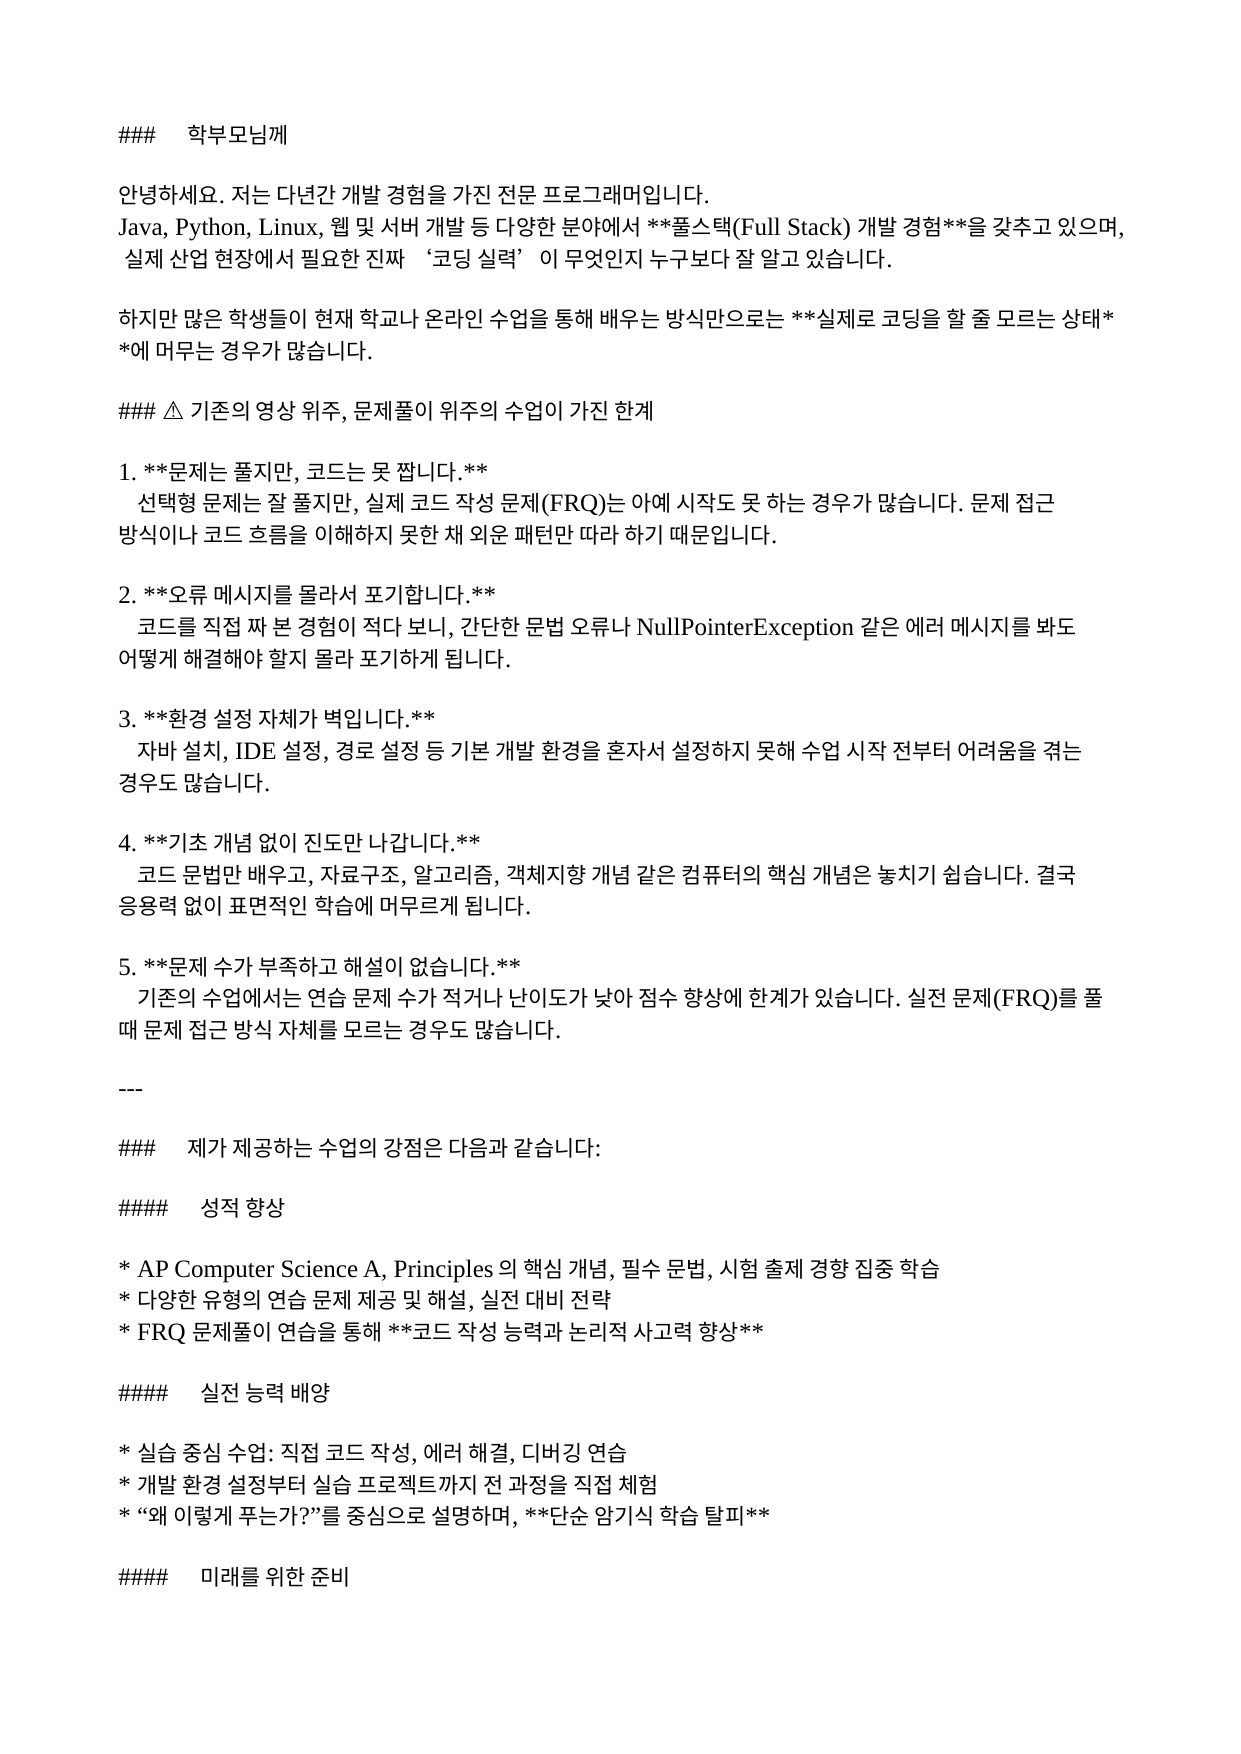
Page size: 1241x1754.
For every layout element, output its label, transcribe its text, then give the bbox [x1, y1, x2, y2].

text ### 📣 학부모님께 안녕하세요. 저는 다년간 개발 경험을 가진 전문 프로그래머입니다. Java, Python, Linux, 웹 및 서버 개발 등 다양한 분야에서 **풀스택(Full Stack) 개발 경험**을 갖추고 있으며, 실제 산업 현장에서 필요한 진짜 ‘코딩 실력’이 무엇인지 누구보다 잘 알고 있습니다. 하지만 많은 학생들이 현재 학교나 온라인 수업을 통해 배우는 방식만으로는 **실제로 코딩을 할 줄 모르는 상태**에 머무는 경우가 많습니다. ### ⚠️ 기존의 영상 위주, 문제풀이 위주의 수업이 가진 한계 1. **문제는 풀지만, 코드는 못 짭니다.** 선택형 문제는 잘 풀지만, 실제 코드 작성 문제(FRQ)는 아예 시작도 못 하는 경우가 많습니다. 문제 접근 방식이나 코드 흐름을 이해하지 못한 채 외운 패턴만 따라 하기 때문입니다. 2. **오류 메시지를 몰라서 포기합니다.** 코드를 직접 짜 본 경험이 적다 보니, 간단한 문법 오류나 NullPointerException 같은 에러 메시지를 봐도 어떻게 해결해야 할지 몰라 포기하게 됩니다. 3. **환경 설정 자체가 벽입니다.** 자바 설치, IDE 설정, 경로 설정 등 기본 개발 환경을 혼자서 설정하지 못해 수업 시작 전부터 어려움을 겪는 경우도 많습니다. 4. **기초 개념 없이 진도만 나갑니다.** 코드 문법만 배우고, 자료구조, 알고리즘, 객체지향 개념 같은 컴퓨터의 핵심 개념은 놓치기 쉽습니다. 결국 응용력 없이 표면적인 학습에 머무르게 됩니다. 5. **문제 수가 부족하고 해설이 없습니다.** 기존의 수업에서는 연습 문제 수가 적거나 난이도가 낮아 점수 향상에 한계가 있습니다. 실전 문제(FRQ)를 풀 때 문제 접근 방식 자체를 모르는 경우도 많습니다. --- ### ✅ 제가 제공하는 수업의 강점은 다음과 같습니다: #### 📌 성적 향상 * AP Computer Science A, Principles의 핵심 개념, 필수 문법, 시험 출제 경향 집중 학습 * 다양한 유형의 연습 문제 제공 및 해설, 실전 대비 전략 * FRQ 문제풀이 연습을 통해 **코드 작성 능력과 논리적 사고력 향상** #### 📌 실전 능력 배양 * 실습 중심 수업: 직접 코드 작성, 에러 해결, 디버깅 연습 * 개발 환경 설정부터 실습 프로젝트까지 전 과정을 직접 체험 * “왜 이렇게 푸는가?”를 중심으로 설명하며, **단순 암기식 학습 탈피** #### 📌 미래를 위한 준비 [118, 118, 1122, 1620]
